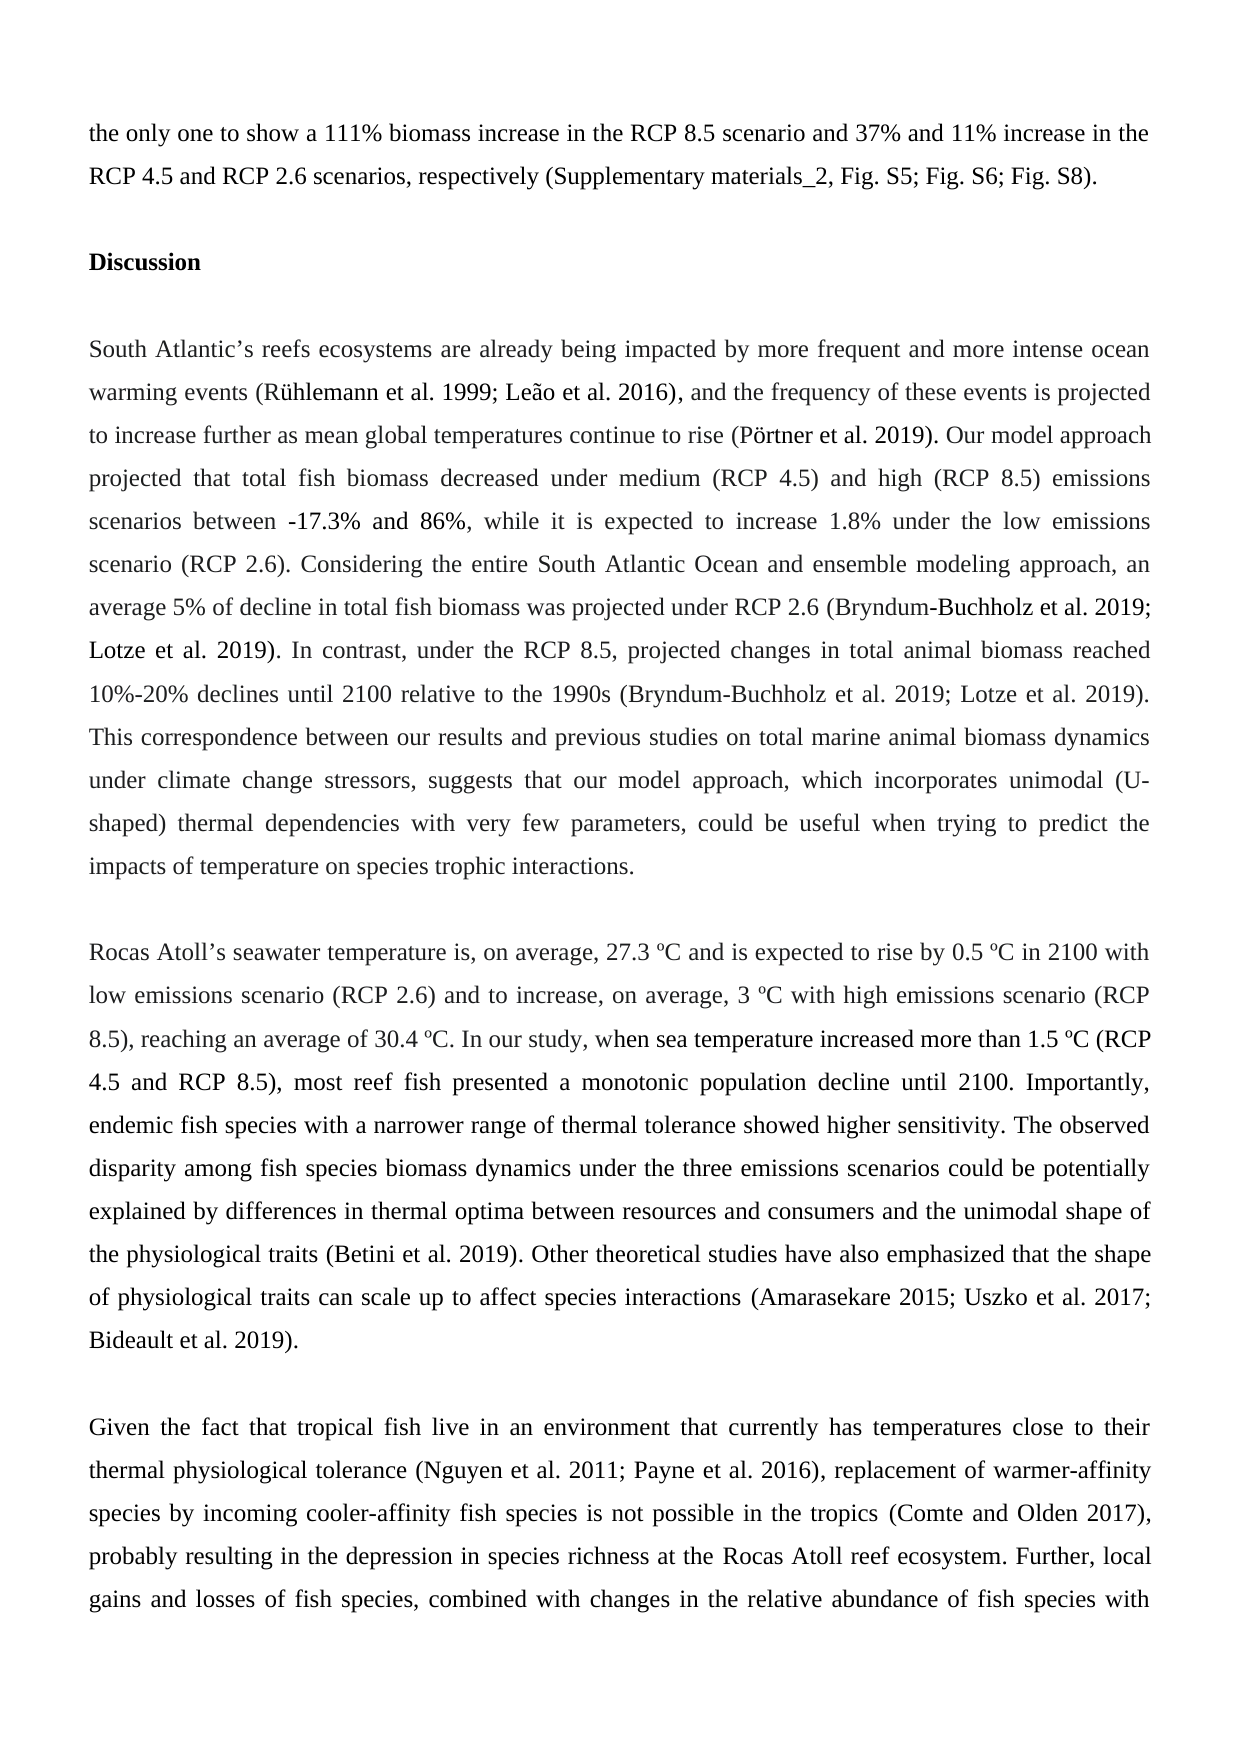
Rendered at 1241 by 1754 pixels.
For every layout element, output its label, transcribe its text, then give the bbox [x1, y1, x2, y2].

text Given the fact that tropical fish live in an environment that currently has temperatures close to their thermal physiological tolerance (Nguyen et al. 2011; Payne et al. 2016), replacement of warmer-affinity species by incoming cooler-affinity fish species is not possible in the tropics (Comte and Olden 2017), probably resulting in the depression in species richness at the Rocas Atoll reef ecosystem. Further, local gains and losses of fish species, combined with changes in the relative abundance of fish species with [88, 1412, 1152, 1613]
text the only one to show a 111% biomass increase in the RCP 8.5 scenario and 37% and 11% increase in the RCP 4.5 and RCP 2.6 scenarios, respectively (Supplementary materials_2, Fig. S5; Fig. S6; Fig. S8). [88, 118, 1152, 190]
text Discussion [88, 247, 1152, 276]
text South Atlantic’s reefs ecosystems are already being impacted by more frequent and more intense ocean warming events (Rühlemann et al. 1999; Leão et al. 2016), and the frequency of these events is projected to increase further as mean global temperatures continue to rise (Pörtner et al. 2019). Our model approach projected that total fish biomass decreased under medium (RCP 4.5) and high (RCP 8.5) emissions scenarios between -17.3% and 86%, while it is expected to increase 1.8% under the low emissions scenario (RCP 2.6). Considering the entire South Atlantic Ocean and ensemble modeling approach, an average 5% of decline in total fish biomass was projected under RCP 2.6 (Bryndum‐Buchholz et al. 2019; Lotze et al. 2019). In contrast, under the RCP 8.5, projected changes in total animal biomass reached 10%-20% declines until 2100 relative to the 1990s (Bryndum‐Buchholz et al. 2019; Lotze et al. 2019). This correspondence between our results and previous studies on total marine animal biomass dynamics under climate change stressors, suggests that our model approach, which incorporates unimodal (U-shaped) thermal dependencies with very few parameters, could be useful when trying to predict the impacts of temperature on species trophic interactions. [88, 334, 1152, 880]
text Rocas Atoll’s seawater temperature is, on average, 27.3 ºC and is expected to rise by 0.5 ºC in 2100 with low emissions scenario (RCP 2.6) and to increase, on average, 3 ºC with high emissions scenario (RCP 8.5), reaching an average of 30.4 ºC. In our study, when sea temperature increased more than 1.5 ºC (RCP 4.5 and RCP 8.5), most reef fish presented a monotonic population decline until 2100. Importantly, endemic fish species with a narrower range of thermal tolerance showed higher sensitivity. The observed disparity among fish species biomass dynamics under the three emissions scenarios could be potentially explained by differences in thermal optima between resources and consumers and the unimodal shape of the physiological traits (Betini et al. 2019). Other theoretical studies have also emphasized that the shape of physiological traits can scale up to affect species interactions (Amarasekare 2015; Uszko et al. 2017; Bideault et al. 2019). [88, 937, 1152, 1354]
